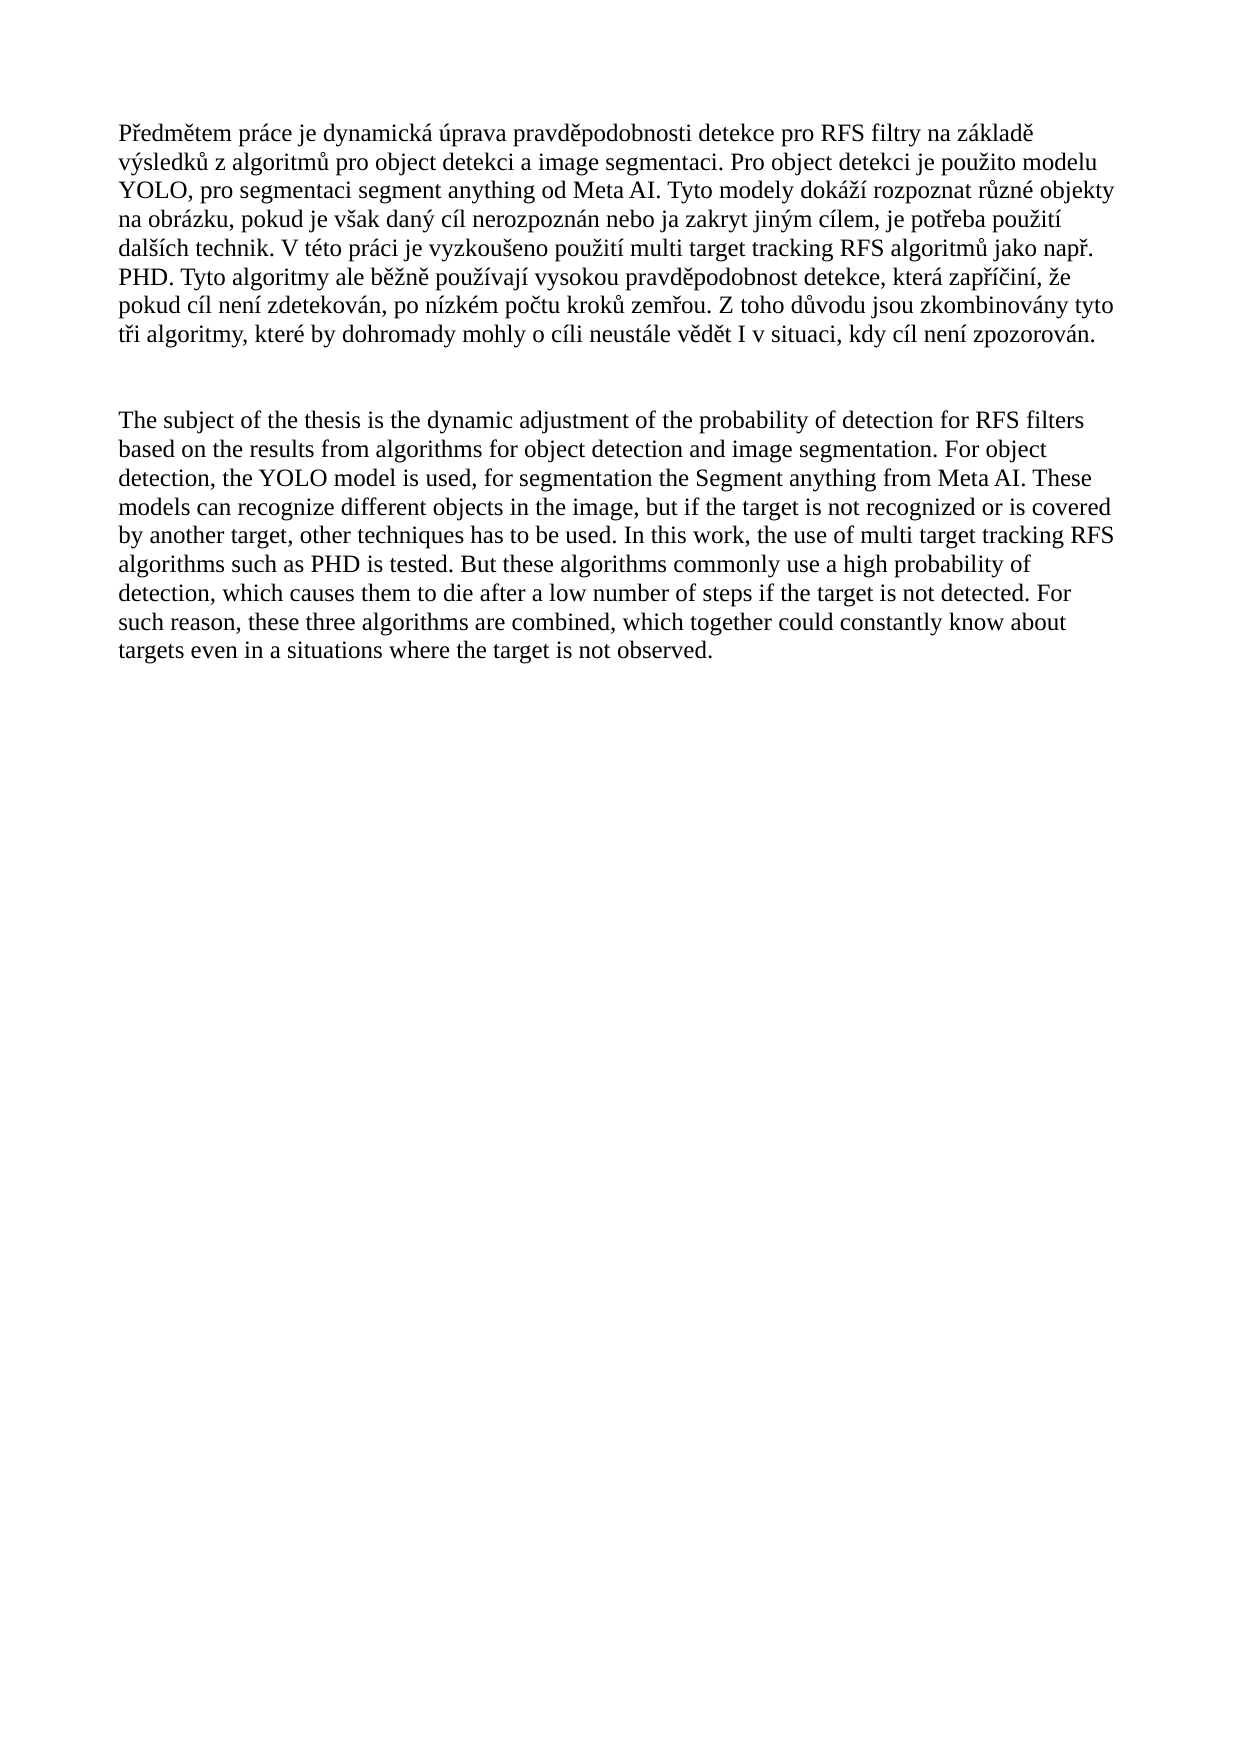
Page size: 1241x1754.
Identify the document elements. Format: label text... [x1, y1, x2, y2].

text Předmětem práce je dynamická úprava pravděpodobnosti detekce pro RFS filtry na základě výsledků z algoritmů pro object detekci a image segmentaci. Pro object detekci je použito modelu YOLO, pro segmentaci segment anything od Meta AI. Tyto modely dokáží rozpoznat různé objekty na obrázku, pokud je však daný cíl nerozpoznán nebo ja zakryt jiným cílem, je potřeba použití dalších technik. V této práci je vyzkoušeno použití multi target tracking RFS algoritmů jako např. PHD. Tyto algoritmy ale běžně používají vysokou pravděpodobnost detekce, která zapříčiní, že pokud cíl není zdetekován, po nízkém počtu kroků zemřou. Z toho důvodu jsou zkombinovány tyto tři algoritmy, které by dohromady mohly o cíli neustále vědět I v situaci, kdy cíl není zpozorován. [118, 118, 1122, 348]
text The subject of the thesis is the dynamic adjustment of the probability of detection for RFS filters based on the results from algorithms for object detection and image segmentation. For object detection, the YOLO model is used, for segmentation the Segment anything from Meta AI. These models can recognize different objects in the image, but if the target is not recognized or is covered by another target, other techniques has to be used. In this work, the use of multi target tracking RFS algorithms such as PHD is tested. But these algorithms commonly use a high probability of detection, which causes them to die after a low number of steps if the target is not detected. For such reason, these three algorithms are combined, which together could constantly know about targets even in a situations where the target is not observed. [118, 406, 1122, 664]
